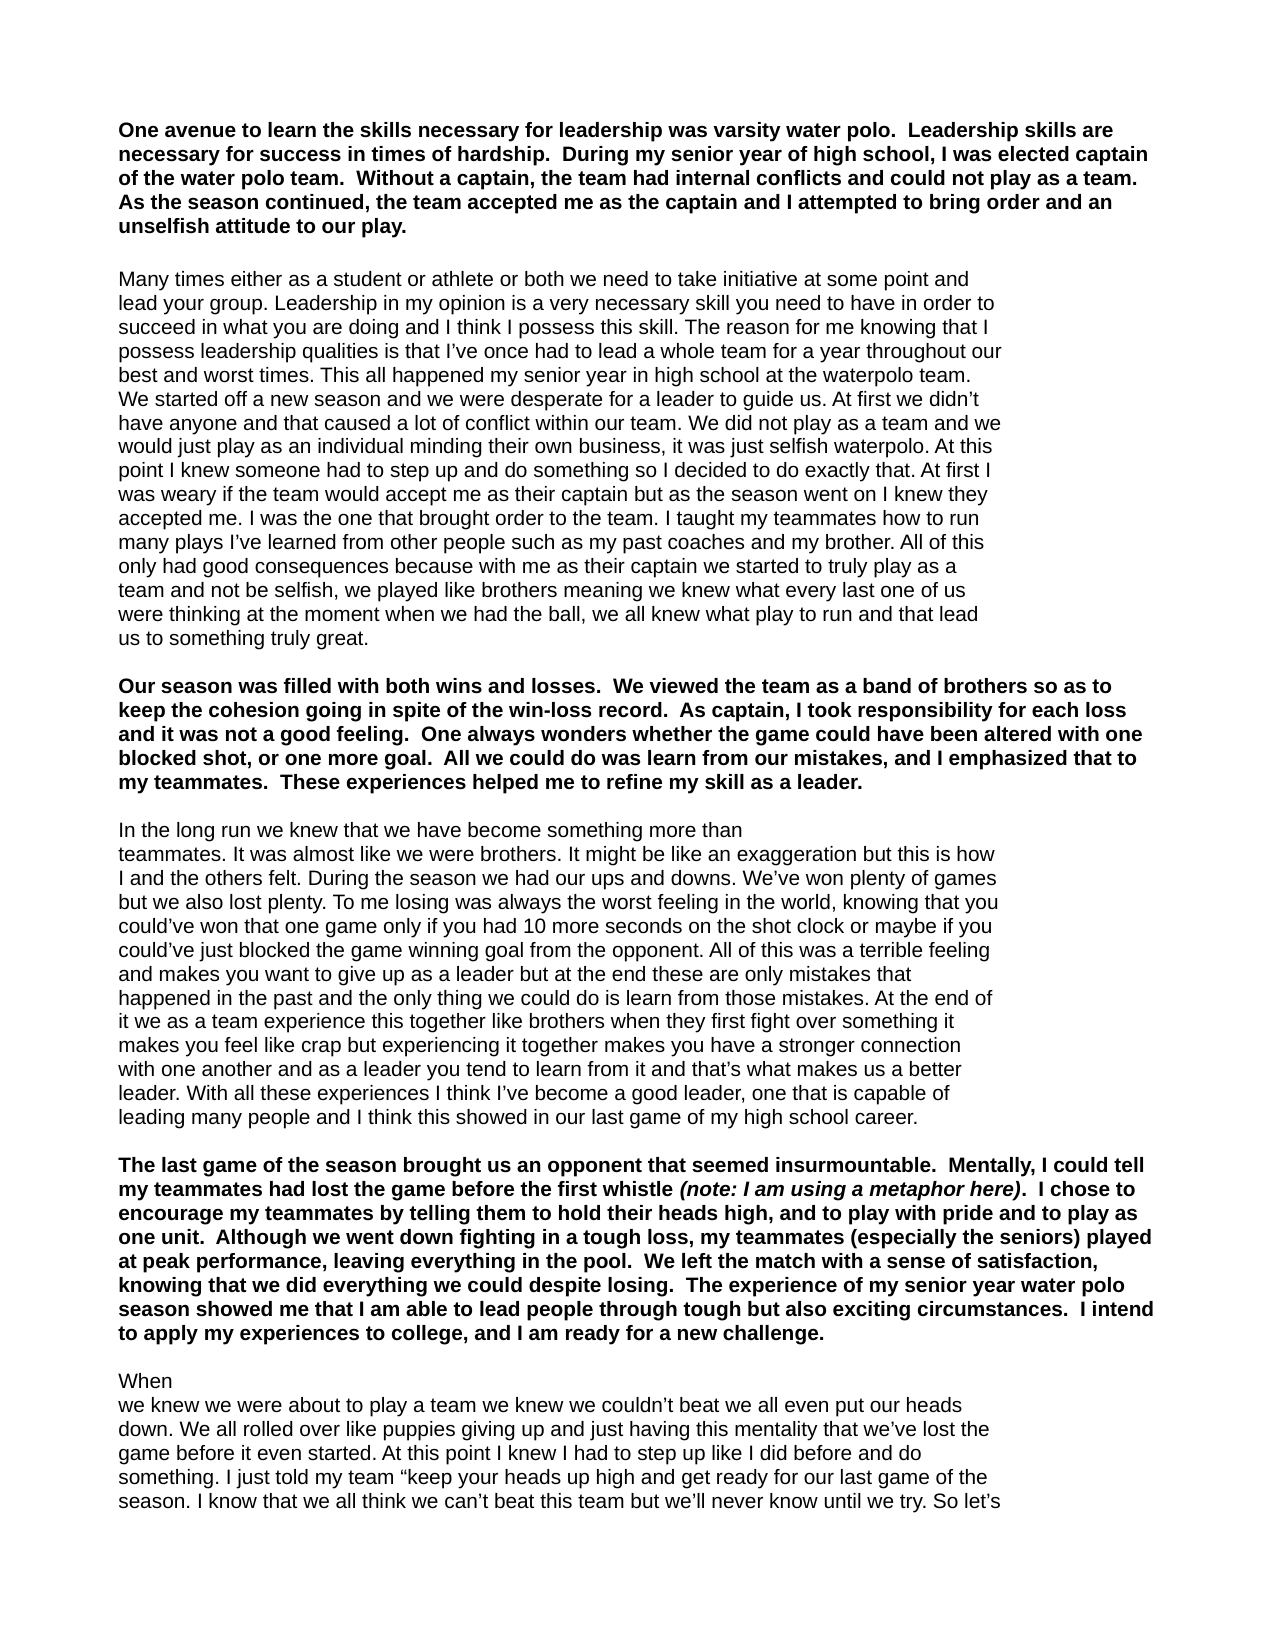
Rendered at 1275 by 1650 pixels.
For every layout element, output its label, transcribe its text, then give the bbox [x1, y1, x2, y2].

text lead your group. Leadership in my opinion is a very necessary skill you need to have in order to [118, 291, 1157, 314]
text could’ve just blocked the game winning goal from the opponent. All of this was a terrible feeling [118, 937, 1157, 961]
text it we as a team experience this together like brothers when they first fight over something it [118, 1009, 1157, 1033]
text accepted me. I was the one that brought order to the team. I taught my teammates how to run [118, 506, 1157, 530]
text something. I just told my team “keep your heads up high and get ready for our last game of the [118, 1464, 1157, 1488]
text point I knew someone had to step up and do something so I decided to do exactly that. At first I [118, 458, 1157, 482]
text were thinking at the moment when we had the ball, we all knew what play to run and that lead [118, 602, 1157, 626]
text teammates. It was almost like we were brothers. It might be like an exaggeration but this is how [118, 842, 1157, 866]
text In the long run we knew that we have become something more than [118, 818, 1157, 842]
text We started off a new season and we were desperate for a leader to guide us. At first we didn’t [118, 386, 1157, 410]
text only had good consequences because with me as their captain we started to truly play as a [118, 554, 1157, 578]
text season. I know that we all think we can’t beat this team but we’ll never know until we try. So let’s [118, 1488, 1157, 1512]
text I and the others felt. During the season we had our ups and downs. We’ve won plenty of games [118, 866, 1157, 889]
text When [118, 1369, 1157, 1393]
text many plays I’ve learned from other people such as my past coaches and my brother. All of this [118, 530, 1157, 554]
text could’ve won that one game only if you had 10 more seconds on the shot clock or maybe if you [118, 913, 1157, 937]
text would just play as an individual minding their own business, it was just selfish waterpolo. At this [118, 434, 1157, 458]
text and makes you want to give up as a leader but at the end these are only mistakes that [118, 961, 1157, 985]
text possess leadership qualities is that I’ve once had to lead a whole team for a year throughout our [118, 338, 1157, 362]
text have anyone and that caused a lot of conflict within our team. We did not play as a team and we [118, 410, 1157, 434]
text leader. With all these experiences I think I’ve become a good leader, one that is capable of [118, 1081, 1157, 1105]
text was weary if the team would accept me as their captain but as the season went on I knew they [118, 482, 1157, 506]
text The last game of the season brought us an opponent that seemed insurmountable. Mentally, I could tell my teammates had lost the game before the first whistle (note: I am using a metaphor here). I chose to encourage my teammates by telling them to hold their heads high, and to play with pride and to play as one unit. Although we went down fighting in a tough loss, my teammates (especially the seniors) played at peak performance, leaving everything in the pool. We left the match with a sense of satisfaction, knowing that we did everything we could despite losing. The experience of my senior year water polo season showed me that I am able to lead people through tough but also exciting circumstances. I intend to apply my experiences to college, and I am ready for a new challenge. [118, 1153, 1157, 1345]
text game before it even started. At this point I knew I had to step up like I did before and do [118, 1441, 1157, 1464]
text Many times either as a student or athlete or both we need to take initiative at some point and [118, 267, 1157, 291]
text we knew we were about to play a team we knew we couldn’t beat we all even put our heads [118, 1393, 1157, 1417]
text but we also lost plenty. To me losing was always the worst feeling in the world, knowing that you [118, 889, 1157, 913]
text Our season was filled with both wins and losses. We viewed the team as a band of brothers so as to keep the cohesion going in spite of the win-loss record. As captain, I took responsibility for each loss and it was not a good feeling. One always wonders whether the game could have been altered with one blocked shot, or one more goal. All we could do was learn from our mistakes, and I emphasized that to my teammates. These experiences helped me to refine my skill as a leader. [118, 674, 1157, 794]
text us to something truly great. [118, 626, 1157, 650]
text succeed in what you are doing and I think I possess this skill. The reason for me knowing that I [118, 314, 1157, 338]
text makes you feel like crap but experiencing it together makes you have a stronger connection [118, 1033, 1157, 1057]
text leading many people and I think this showed in our last game of my high school career. [118, 1105, 1157, 1129]
text with one another and as a leader you tend to learn from it and that’s what makes us a better [118, 1057, 1157, 1081]
text happened in the past and the only thing we could do is learn from those mistakes. At the end of [118, 985, 1157, 1009]
text best and worst times. This all happened my senior year in high school at the waterpolo team. [118, 362, 1157, 386]
text down. We all rolled over like puppies giving up and just having this mentality that we’ve lost the [118, 1417, 1157, 1441]
text One avenue to learn the skills necessary for leadership was varsity water polo. Leadership skills are necessary for success in times of hardship. During my senior year of high school, I was elected captain of the water polo team. Without a captain, the team had internal conflicts and could not play as a team. As the season continued, the team accepted me as the captain and I attempted to bring order and an unselfish attitude to our play. [118, 118, 1157, 238]
text team and not be selfish, we played like brothers meaning we knew what every last one of us [118, 578, 1157, 602]
